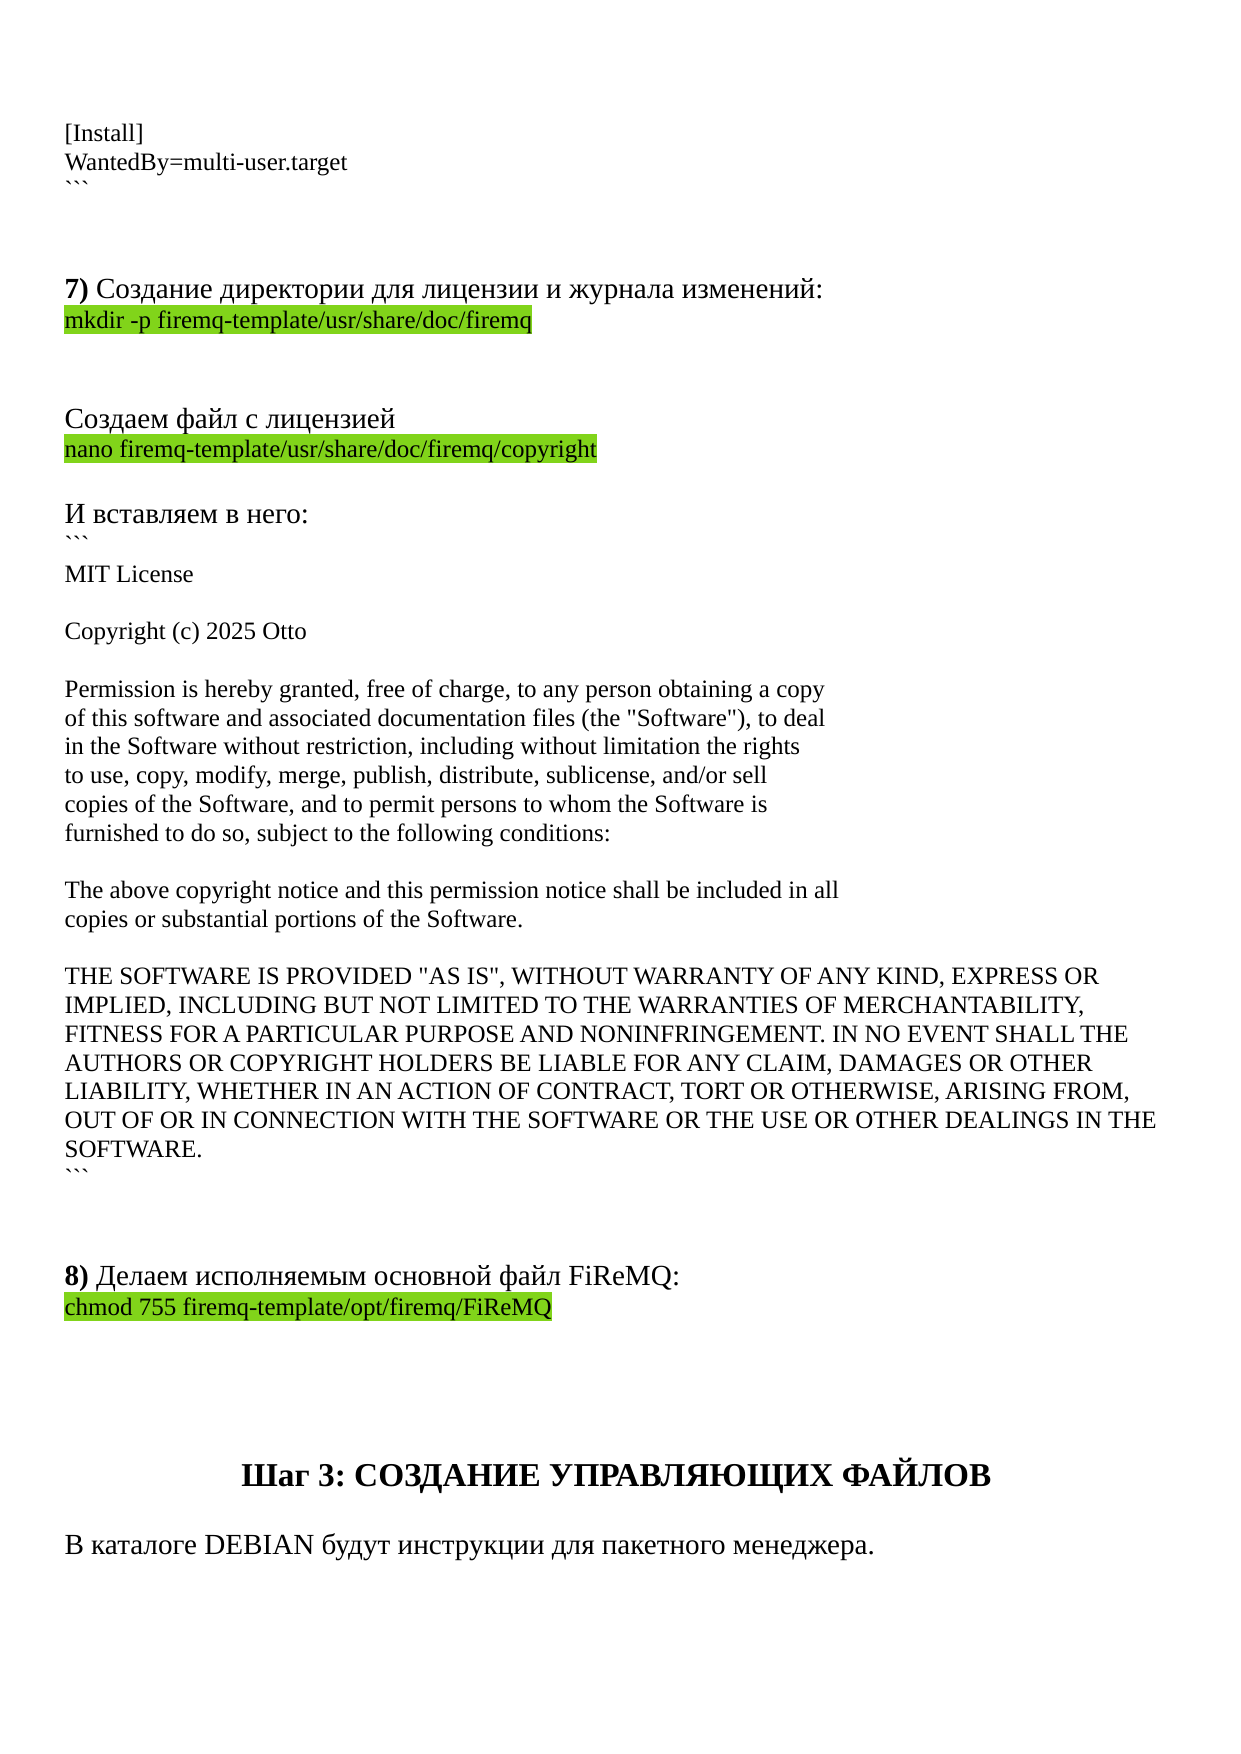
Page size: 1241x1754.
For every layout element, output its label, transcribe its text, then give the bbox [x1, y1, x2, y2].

text Permission is hereby granted, free of charge, to any person obtaining a copy [64, 674, 1168, 703]
text furnished to do so, subject to the following conditions: [64, 818, 1168, 846]
text И вставляем в него: [64, 497, 1168, 530]
text The above copyright notice and this permission notice shall be included in all [64, 875, 1168, 904]
text copies of the Software, and to permit persons to whom the Software is [64, 789, 1168, 818]
text FITNESS FOR A PARTICULAR PURPOSE AND NONINFRINGEMENT. IN NO EVENT SHALL THE [64, 1019, 1168, 1048]
text ``` [64, 176, 1168, 204]
text AUTHORS OR COPYRIGHT HOLDERS BE LIABLE FOR ANY CLAIM, DAMAGES OR OTHER [64, 1048, 1168, 1076]
text В каталоге DEBIAN будут инструкции для пакетного менеджера. [64, 1527, 1168, 1560]
text ``` [64, 1163, 1168, 1191]
text nano firemq-template/usr/share/doc/firemq/copyright [64, 434, 1168, 463]
text Copyright (c) 2025 Otto [64, 616, 1168, 645]
text Создаем файл с лицензией [64, 401, 1168, 434]
text WantedBy=multi-user.target [64, 147, 1168, 176]
text OUT OF OR IN CONNECTION WITH THE SOFTWARE OR THE USE OR OTHER DEALINGS IN THE [64, 1105, 1168, 1134]
text LIABILITY, WHETHER IN AN ACTION OF CONTRACT, TORT OR OTHERWISE, ARISING FROM, [64, 1076, 1168, 1105]
text 7) Создание директории для лицензии и журнала изменений: [64, 271, 1168, 305]
text of this software and associated documentation files (the "Software"), to deal [64, 703, 1168, 731]
text copies or substantial portions of the Software. [64, 904, 1168, 933]
text Шаг 3: СОЗДАНИЕ УПРАВЛЯЮЩИХ ФАЙЛОВ [64, 1455, 1168, 1493]
text mkdir -p firemq-template/usr/share/doc/firemq [64, 305, 1168, 334]
text THE SOFTWARE IS PROVIDED "AS IS", WITHOUT WARRANTY OF ANY KIND, EXPRESS OR [64, 961, 1168, 990]
text in the Software without restriction, including without limitation the rights [64, 731, 1168, 760]
text to use, copy, modify, merge, publish, distribute, sublicense, and/or sell [64, 760, 1168, 789]
text ``` [64, 530, 1168, 559]
text 8) Делаем исполняемым основной файл FiReMQ: [64, 1258, 1168, 1292]
text IMPLIED, INCLUDING BUT NOT LIMITED TO THE WARRANTIES OF MERCHANTABILITY, [64, 990, 1168, 1019]
text [Install] [64, 118, 1168, 147]
text MIT License [64, 559, 1168, 588]
text SOFTWARE. [64, 1134, 1168, 1163]
text chmod 755 firemq-template/opt/firemq/FiReMQ [64, 1292, 1168, 1321]
